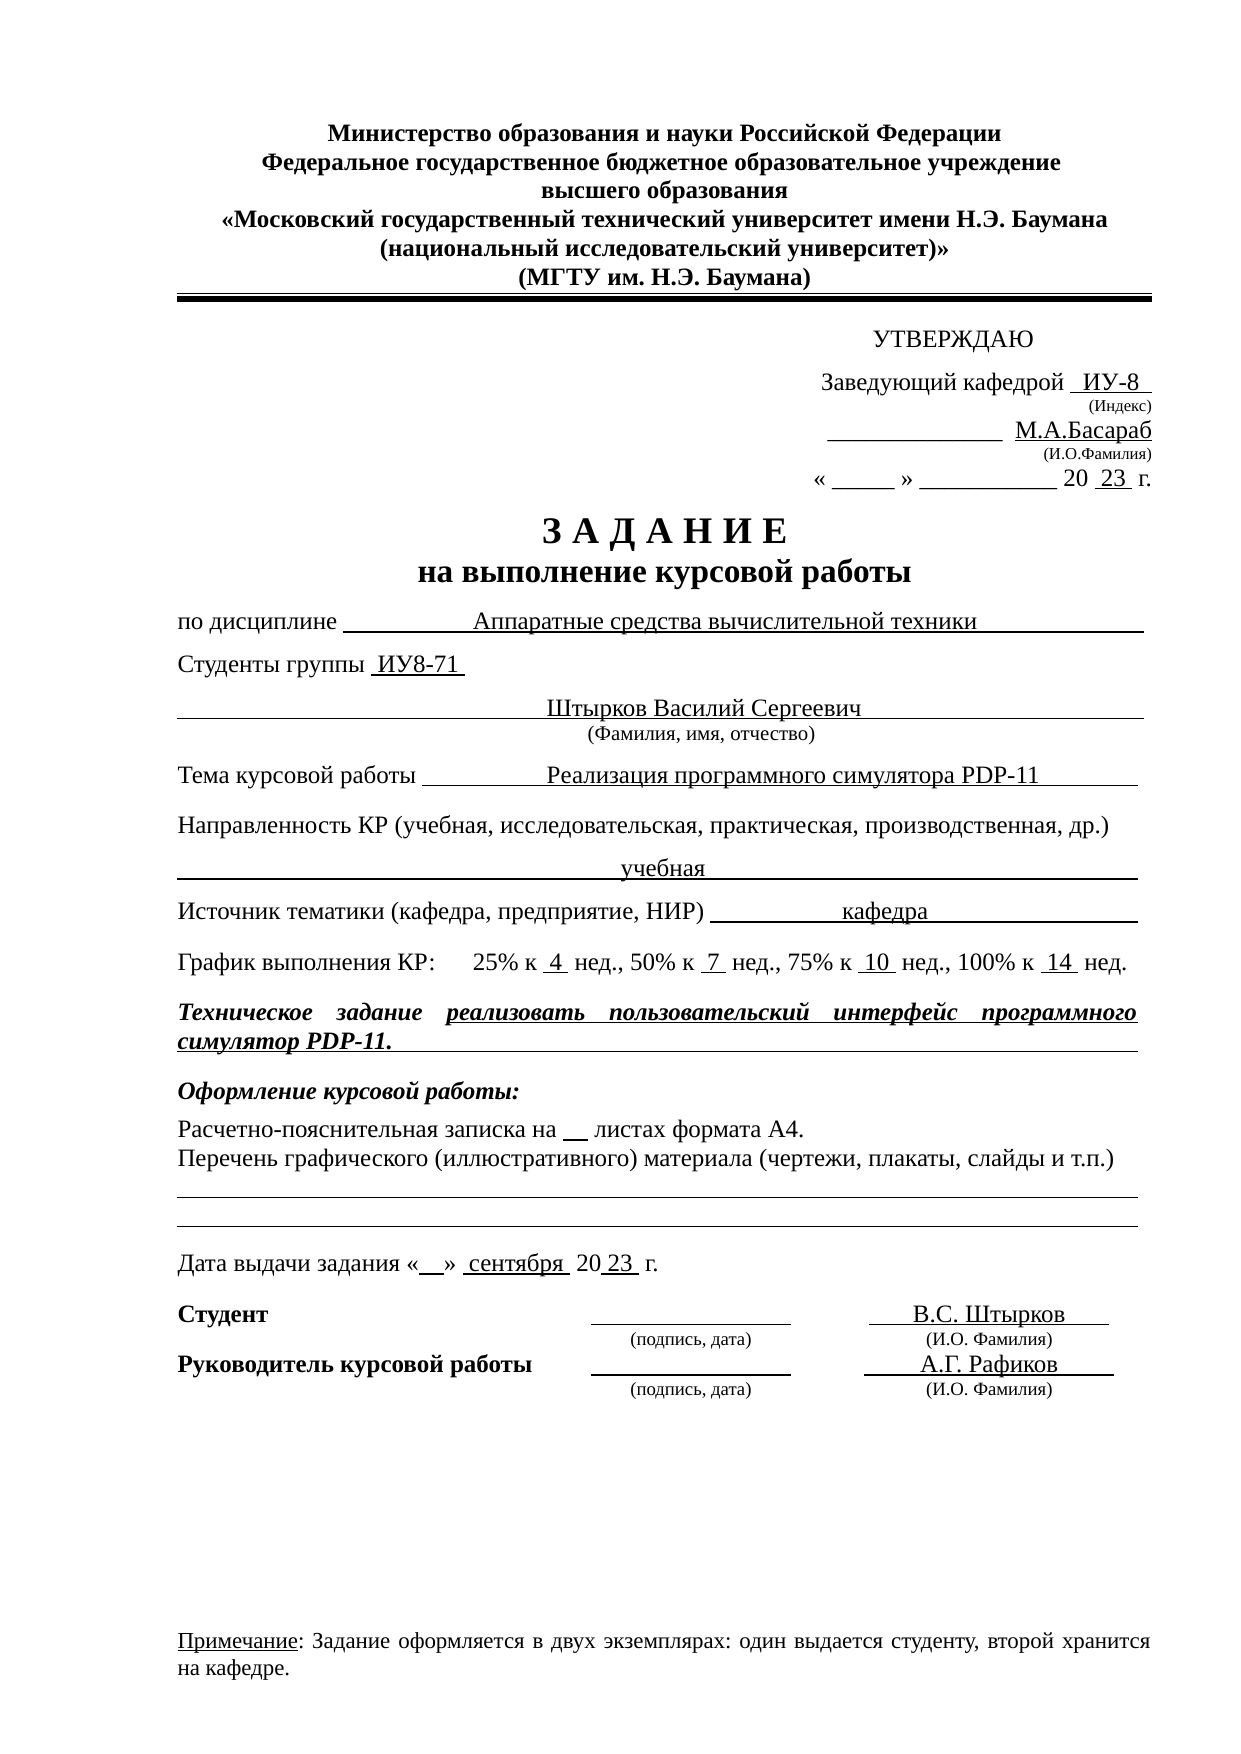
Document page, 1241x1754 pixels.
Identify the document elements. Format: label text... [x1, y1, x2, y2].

text Дата выдачи задания « » сентября 20 23 г. [177, 1248, 1152, 1277]
text Техническое задание реализовать пользовательский интерфейс программного симулятор PDP-11. [177, 997, 1140, 1054]
text (Фамилия, имя, отчество) [177, 721, 1152, 745]
text График выполнения КР: 25% к 4 нед., 50% к 7 нед., 75% к 10 нед., 100% к 14 нед. [177, 947, 1152, 975]
text высшего образования [177, 176, 1152, 204]
text Тема курсовой работы Реализация программного симулятора PDP-11 [177, 760, 1152, 788]
text учебная [177, 853, 1152, 882]
text (национальный исследовательский университет)» [177, 233, 1152, 262]
text на выполнение курсовой работы [177, 551, 1152, 589]
text Штырков Василий Сергеевич [177, 693, 1152, 721]
text (И.О.Фамилия) [251, 443, 1152, 463]
table_cell (подпись, дата) [555, 1378, 827, 1421]
table_header В.С. Штырков [827, 1299, 1151, 1328]
text « _____ » ___________ 20 23 г. [251, 463, 1152, 491]
table_cell [177, 1378, 555, 1421]
table_cell [177, 1328, 555, 1349]
table_cell А.Г. Рафиков [827, 1349, 1151, 1378]
text Перечень графического (иллюстративного) материала (чертежи, плакаты, слайды и т.п.) [177, 1143, 1152, 1172]
text по дисциплине Аппаратные средства вычислительной техники [177, 606, 1152, 635]
table_cell [555, 1349, 827, 1378]
text Студенты группы ИУ8-71 [177, 649, 1152, 678]
text (МГТУ им. Н.Э. Баумана) [177, 262, 1152, 293]
text Расчетно-пояснительная записка на листах формата А4. [177, 1114, 1152, 1143]
text Направленность КР (учебная, исследовательская, практическая, производственная, др.) [177, 810, 1152, 839]
text Оформление курсовой работы: [177, 1076, 1152, 1105]
table_cell (подпись, дата) [555, 1328, 827, 1349]
table_header Студент [177, 1299, 555, 1328]
text Заведующий кафедрой ИУ-8 [251, 367, 1152, 396]
text (Индекс) [177, 396, 1152, 415]
text Министерство образования и науки Российской Федерации [177, 118, 1152, 147]
text ЗАДАНИЕ [177, 508, 1152, 551]
text «Московский государственный технический университет имени Н.Э. Баумана [177, 204, 1152, 233]
table_cell Руководитель курсовой работы [177, 1349, 555, 1378]
text УТВЕРЖДАЮ [177, 324, 1033, 352]
text Источник тематики (кафедра, предприятие, НИР) кафедра [177, 896, 1152, 925]
table_header [555, 1299, 827, 1328]
text ______________ М.А.Басараб [251, 415, 1152, 443]
table_cell (И.О. Фамилия) [827, 1328, 1151, 1349]
table_cell (И.О. Фамилия) [827, 1378, 1151, 1421]
text Федеральное государственное бюджетное образовательное учреждение [177, 147, 1152, 176]
